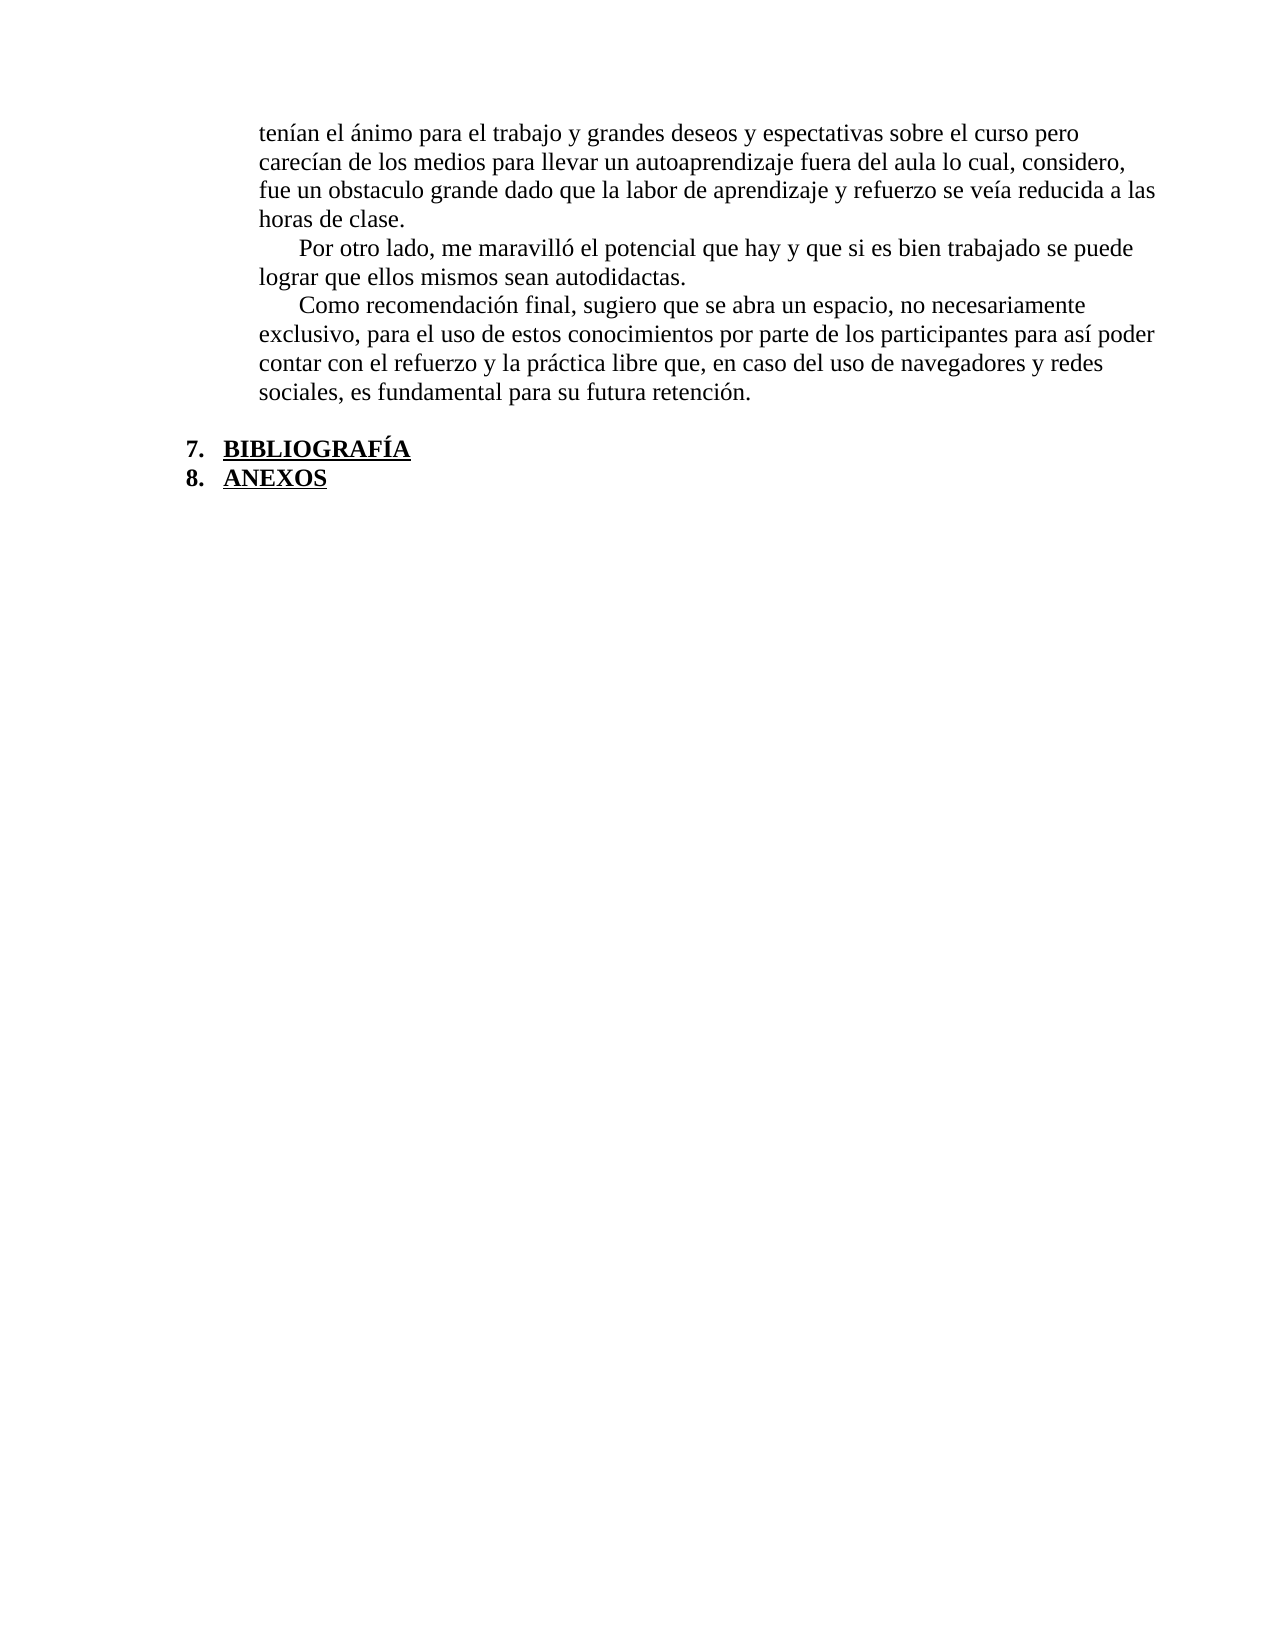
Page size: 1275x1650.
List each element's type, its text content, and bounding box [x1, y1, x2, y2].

text tenían el ánimo para el trabajo y grandes deseos y espectativas sobre el curso pero carecían de los medios para llevar un autoaprendizaje fuera del aula lo cual, considero, fue un obstaculo grande dado que la labor de aprendizaje y refuerzo se veía reducida a las horas de clase. [259, 118, 1157, 233]
text Como recomendación final, sugiero que se abra un espacio, no necesariamente exclusivo, para el uso de estos conocimientos por parte de los participantes para así poder contar con el refuerzo y la práctica libre que, en caso del uso de navegadores y redes sociales, es fundamental para su futura retención. [259, 291, 1157, 406]
list ANEXOS [186, 463, 1157, 492]
text Por otro lado, me maravilló el potencial que hay y que si es bien trabajado se puede lograr que ellos mismos sean autodidactas. [259, 233, 1157, 291]
list BIBLIOGRAFÍA [186, 434, 1157, 463]
